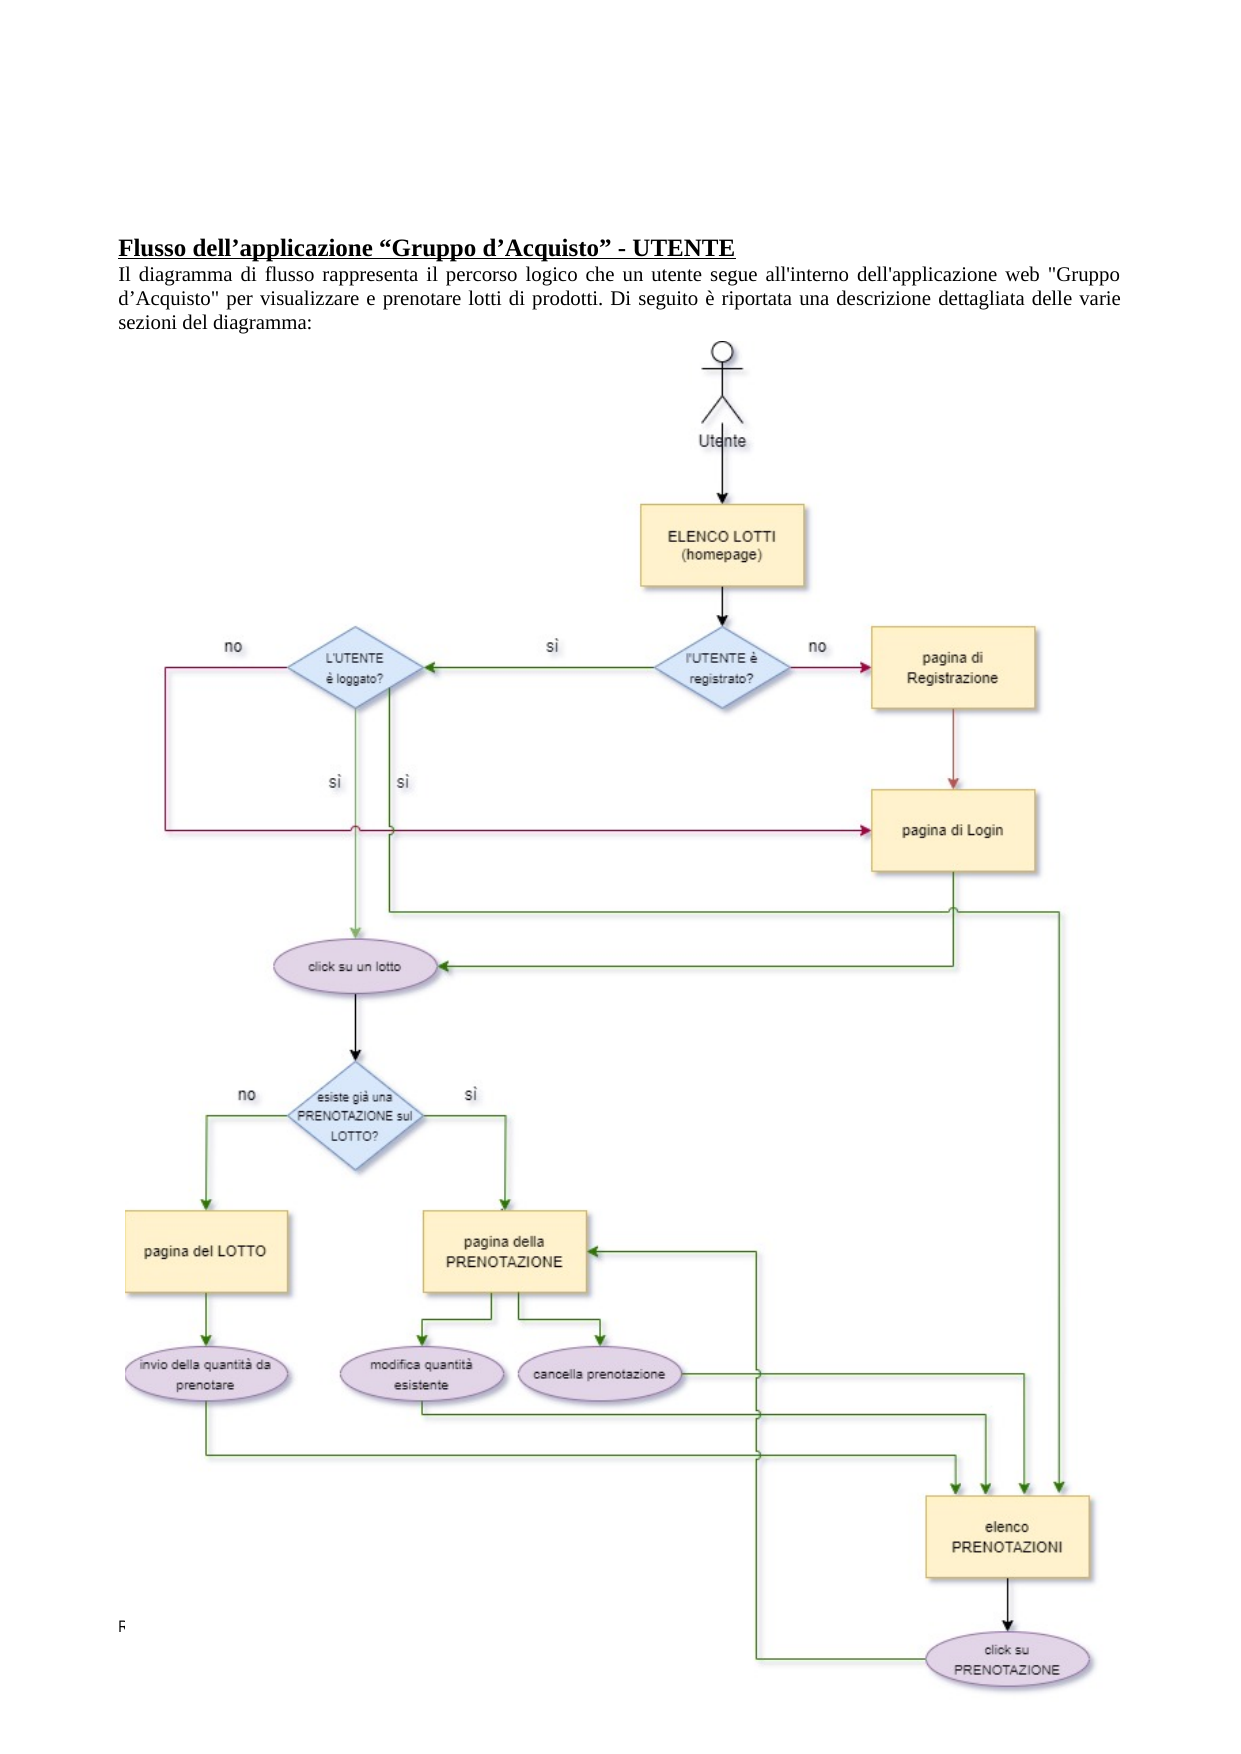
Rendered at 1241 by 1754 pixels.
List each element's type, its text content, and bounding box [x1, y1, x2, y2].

text Il diagramma di flusso rappresenta il percorso logico che un utente segue all'interno dell'applicazione web "Gruppo d’Acquisto" per visualizzare e prenotare lotti di prodotti. Di seguito è riportata una descrizione dettagliata delle varie sezioni del diagramma: [118, 262, 1122, 334]
picture [125, 341, 1105, 1702]
text Flusso dell’applicazione “Gruppo d’Acquisto” - UTENTE [118, 233, 1122, 262]
